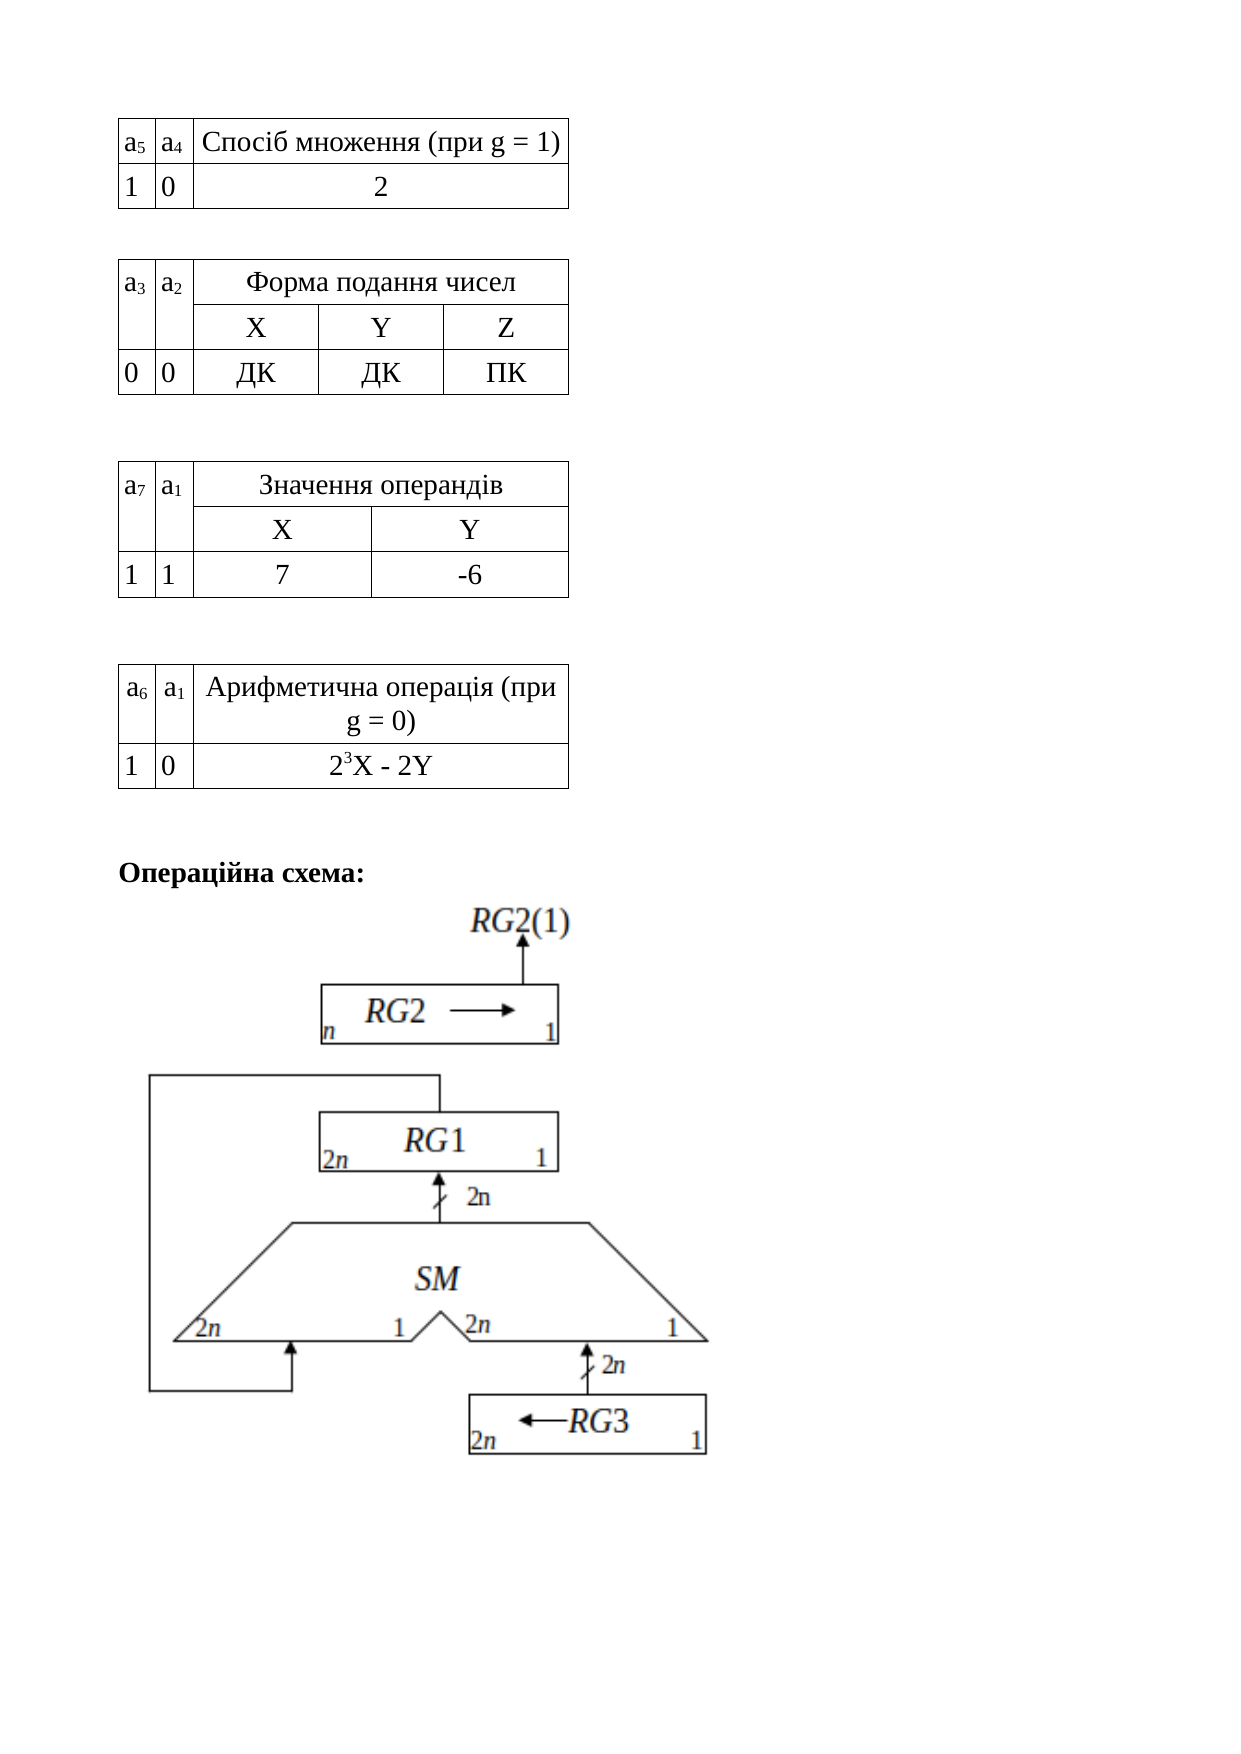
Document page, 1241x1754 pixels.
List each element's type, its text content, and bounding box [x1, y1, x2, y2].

table_header Спосіб множення (при g = 1) [194, 119, 568, 163]
table_header Форма подання чисел [194, 260, 568, 304]
table_cell 1 [119, 744, 155, 787]
table_header a7 [119, 462, 155, 551]
picture [127, 901, 711, 1457]
table_header Арифметична операція (при g = 0) [194, 665, 568, 742]
table_cell ДК [319, 350, 443, 394]
table_cell 0 [156, 350, 193, 394]
table_cell ДК [194, 350, 318, 394]
table_cell Y [372, 507, 568, 551]
table_cell ПК [444, 350, 568, 394]
table_header a2 [156, 260, 193, 349]
table_cell 1 [119, 164, 155, 208]
table_cell Z [444, 305, 568, 349]
table_header a3 [119, 260, 155, 349]
table_header a1 [156, 665, 193, 742]
table_header Значення операндів [194, 462, 568, 506]
table_cell 0 [156, 164, 193, 208]
table_cell 2 [194, 164, 568, 208]
text Операційна схема: [118, 855, 1122, 888]
table_cell -6 [372, 552, 568, 597]
table_cell 23X - 2Y [194, 744, 568, 787]
table_cell 1 [156, 552, 193, 597]
table_cell 1 [119, 552, 155, 597]
table_cell X [194, 305, 318, 349]
table_header a4 [156, 119, 193, 163]
table_cell X [194, 507, 371, 551]
table_header a5 [119, 119, 155, 163]
table_header a6 [119, 665, 155, 742]
table_cell 0 [156, 744, 193, 787]
table_cell 0 [119, 350, 155, 394]
table_cell Y [319, 305, 443, 349]
table_cell 7 [194, 552, 371, 597]
table_header a1 [156, 462, 193, 551]
